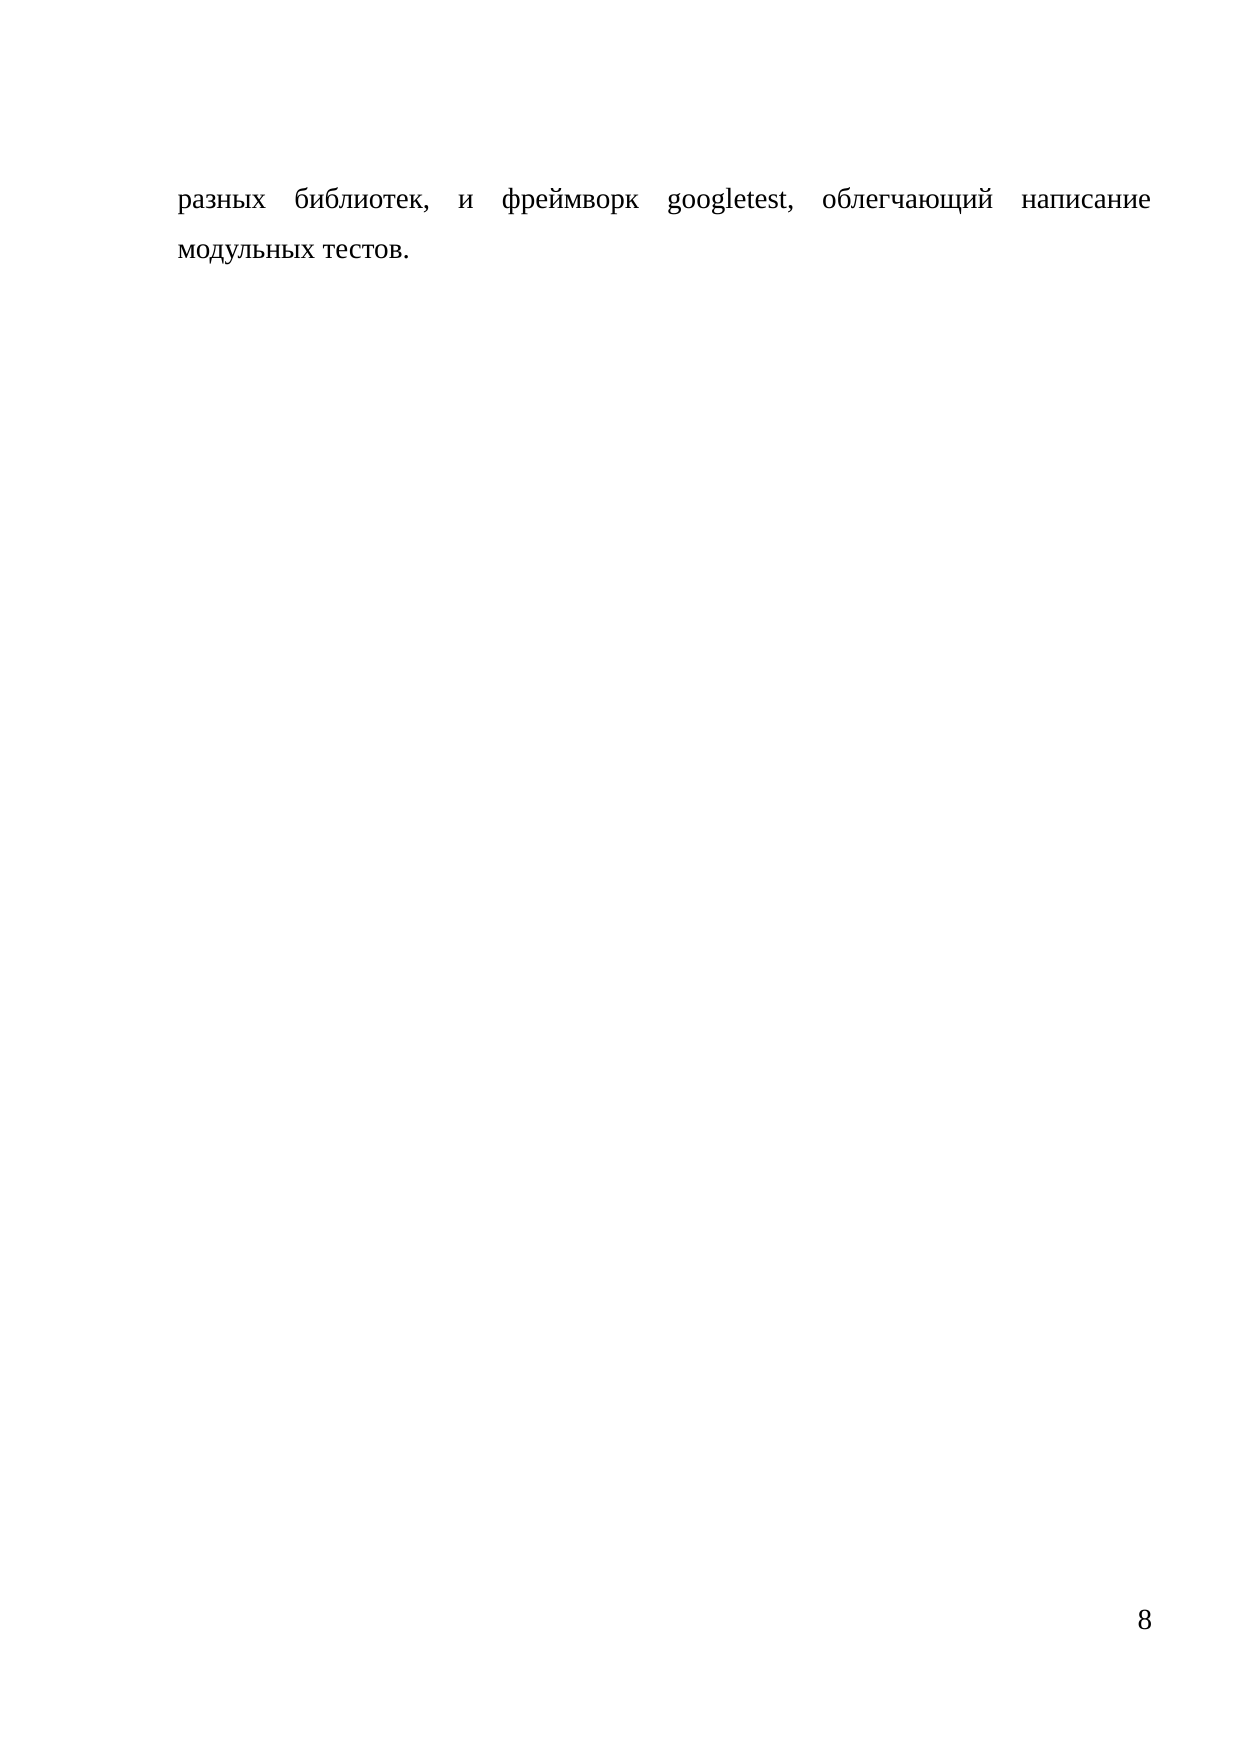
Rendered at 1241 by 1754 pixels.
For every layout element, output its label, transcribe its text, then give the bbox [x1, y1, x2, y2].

text разных библиотек, и фреймворк googletest, облегчающий написание модульных тестов. [177, 181, 1152, 265]
